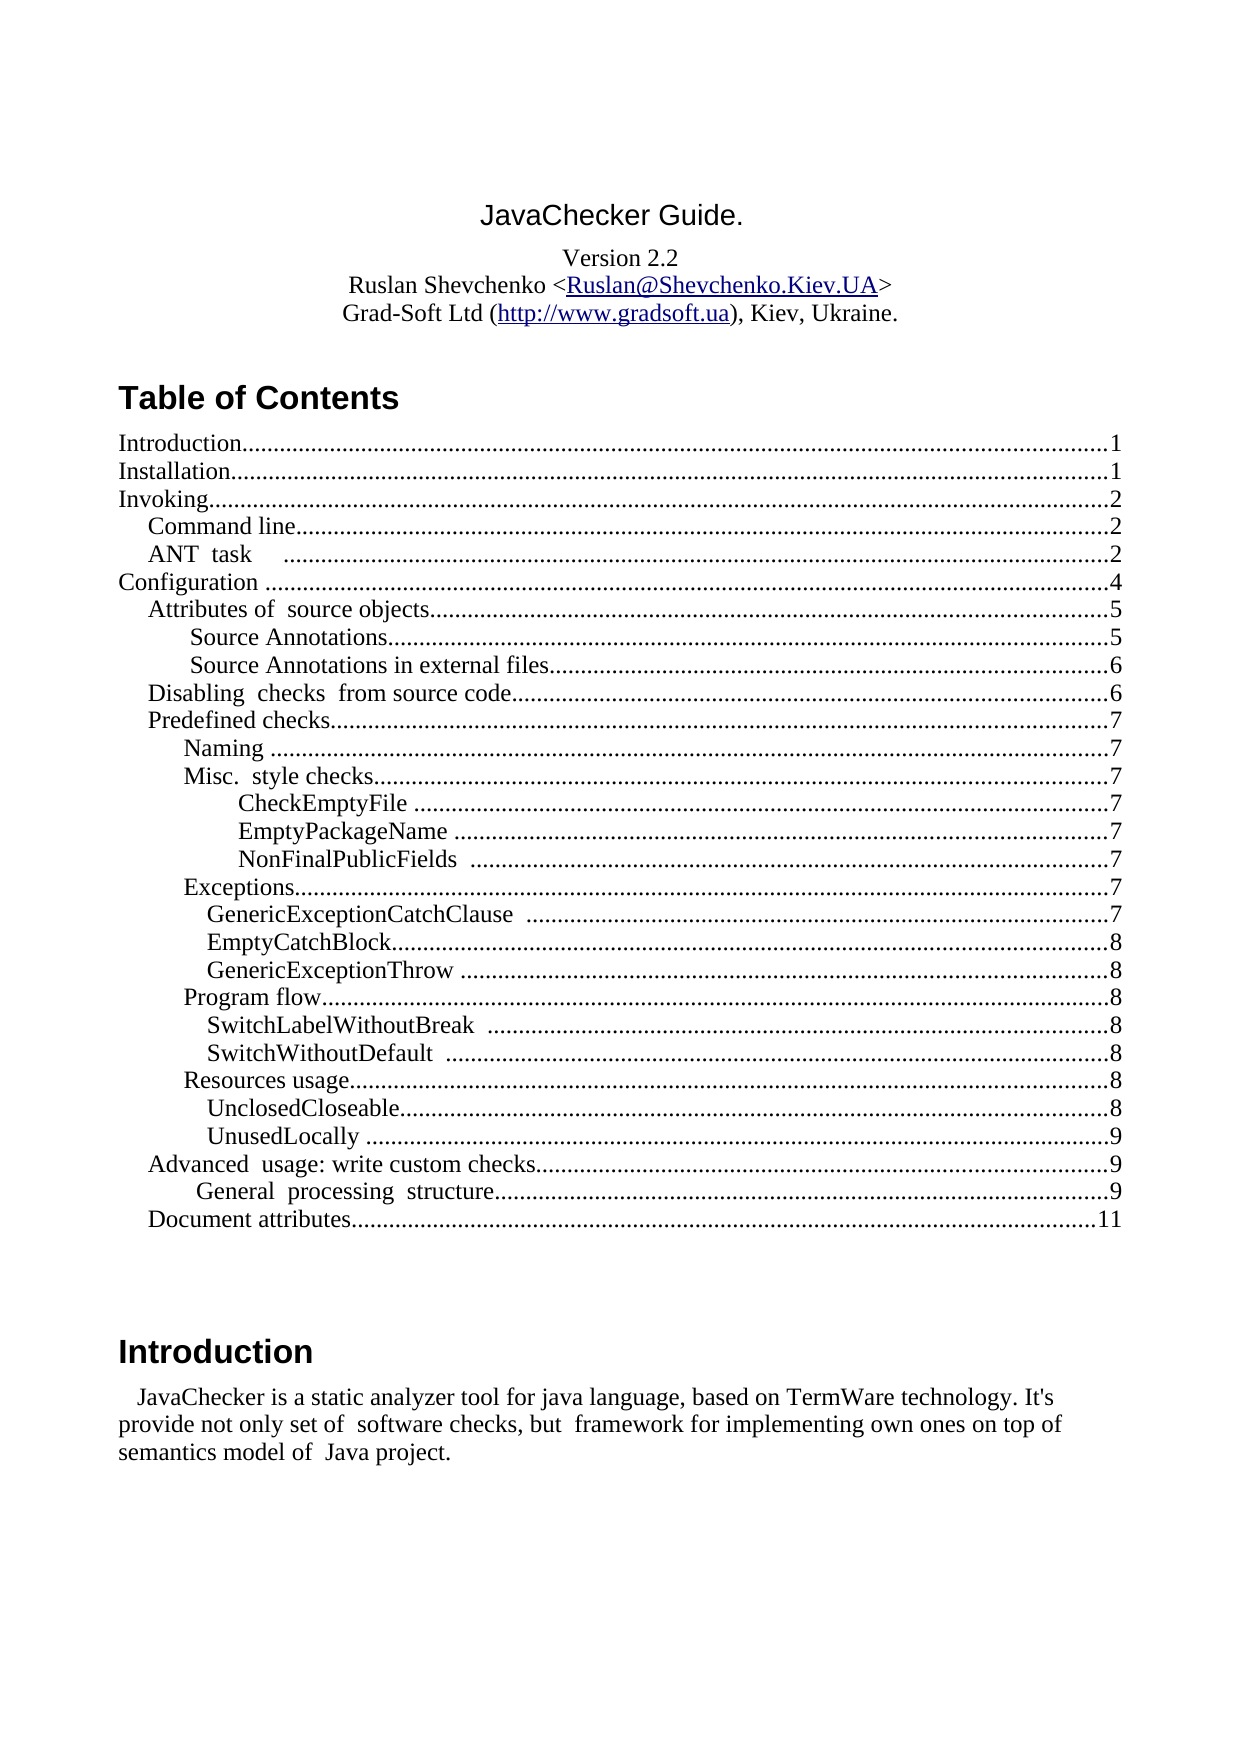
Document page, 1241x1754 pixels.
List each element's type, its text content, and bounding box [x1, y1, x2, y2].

text Misc. style checks. 7 [177, 762, 1122, 789]
text Installation 1 [118, 457, 1122, 485]
text ANT task 2 [148, 540, 1122, 568]
text SwitchLabelWithoutBreak 8 [207, 1011, 1122, 1039]
text Advanced usage: write custom checks 9 [148, 1150, 1122, 1177]
text EmptyCatchBlock 8 [207, 928, 1122, 956]
text Predefined checks 7 [148, 706, 1122, 734]
text EmptyPackageName 7 [207, 817, 1122, 845]
text Command line. 2 [148, 512, 1122, 540]
subtitle Table of Contents [118, 379, 1122, 417]
subtitle Introduction [118, 1333, 1122, 1370]
text Grad-Soft Ltd (http://www.gradsoft.ua), Kiev, Ukraine. [118, 299, 1122, 327]
text Program flow 8 [177, 983, 1122, 1011]
text Ruslan Shevchenko <Ruslan@Shevchenko.Kiev.UA> [118, 271, 1122, 299]
text Configuration 4 [118, 568, 1122, 596]
subtitle JavaChecker Guide. [118, 198, 1122, 231]
text NonFinalPublicFields 7 [207, 845, 1122, 873]
text CheckEmptyFile 7 [207, 789, 1122, 817]
text Source Annotations 5 [177, 623, 1122, 651]
text Source Annotations in external files. 6 [177, 651, 1122, 679]
text Naming 7 [177, 734, 1122, 762]
text Exceptions 7 [177, 873, 1122, 900]
text GenericExceptionCatchClause 7 [207, 900, 1122, 928]
text GenericExceptionThrow 8 [207, 956, 1122, 983]
text Document attributes. 11 [148, 1205, 1122, 1233]
text Invoking 2 [118, 485, 1122, 512]
text General processing structure. 9 [177, 1177, 1122, 1205]
text UnclosedCloseable 8 [207, 1094, 1122, 1122]
text UnusedLocally 9 [207, 1122, 1122, 1150]
text SwitchWithoutDefault 8 [207, 1039, 1122, 1067]
text Introduction 1 [118, 429, 1122, 457]
text Disabling checks from source code. 6 [148, 679, 1122, 706]
text JavaChecker is a static analyzer tool for java language, based on TermWare technology. It's provide not only set of software checks, but framework for implementing own ones on top of semantics model of Java project. [118, 1383, 1122, 1466]
text Attributes of source objects. 5 [148, 596, 1122, 623]
text Resources usage 8 [177, 1067, 1122, 1094]
text Version 2.2 [118, 244, 1122, 271]
